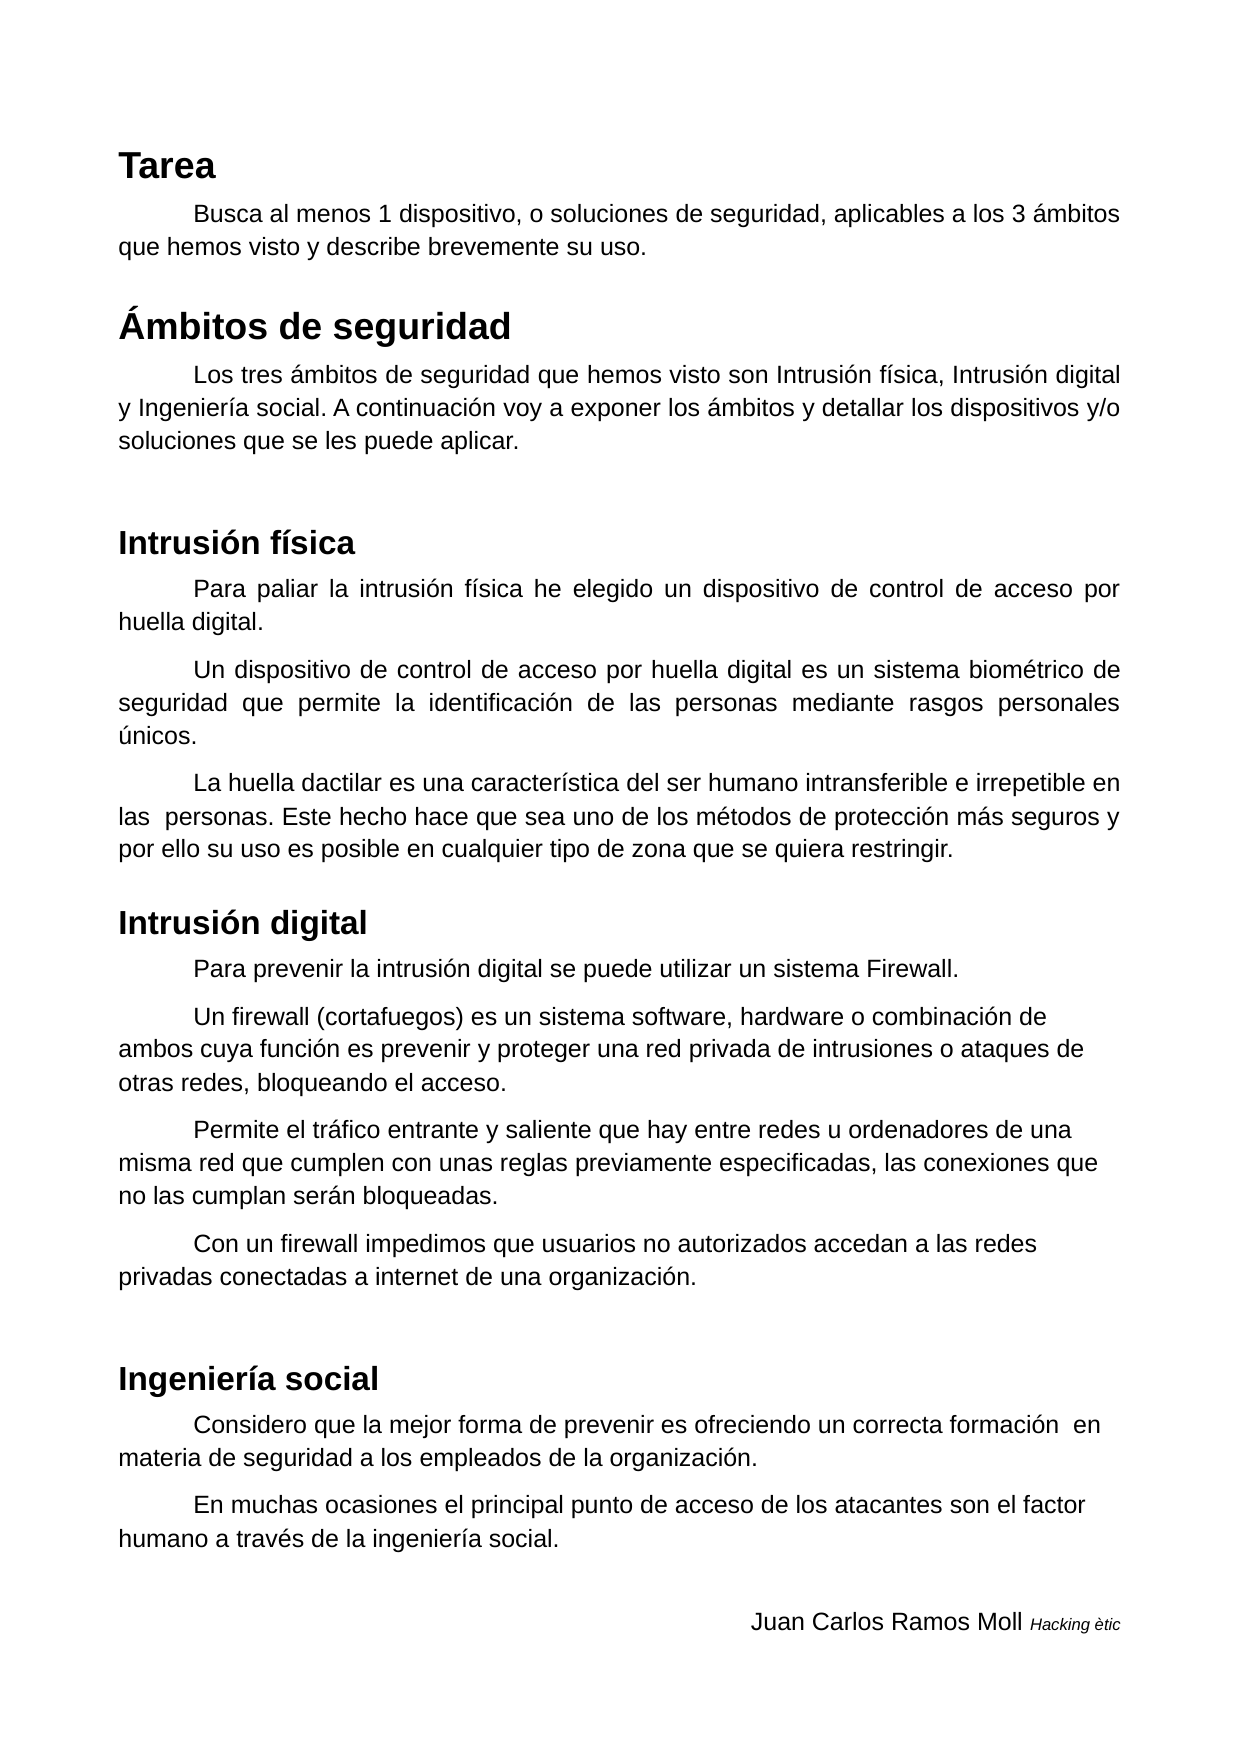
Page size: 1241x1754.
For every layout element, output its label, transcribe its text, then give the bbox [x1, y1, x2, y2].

subtitle Intrusión física [118, 523, 1122, 562]
text Un firewall (cortafuegos) es un sistema software, hardware o combinación de ambos cuya función es prevenir y proteger una red privada de intrusiones o ataques de otras redes, bloqueando el acceso. [118, 1001, 1122, 1096]
subtitle Ámbitos de seguridad [118, 304, 1122, 347]
subtitle Ingeniería social [118, 1359, 1122, 1397]
text Para prevenir la intrusión digital se puede utilizar un sistema Firewall. [118, 954, 1122, 983]
text Un dispositivo de control de acceso por huella digital es un sistema biométrico de seguridad que permite la identificación de las personas mediante rasgos personales únicos. [118, 655, 1122, 749]
subtitle Tarea [118, 143, 1122, 186]
subtitle Intrusión digital [118, 903, 1122, 941]
text Permite el tráfico entrante y saliente que hay entre redes u ordenadores de una misma red que cumplen con unas reglas previamente especificadas, las conexiones que no las cumplan serán bloqueadas. [118, 1115, 1122, 1210]
text Busca al menos 1 dispositivo, o soluciones de seguridad, aplicables a los 3 ámbitos que hemos visto y describe brevemente su uso. [118, 199, 1122, 261]
text En muchas ocasiones el principal punto de acceso de los atacantes son el factor humano a través de la ingeniería social. [118, 1491, 1122, 1552]
text La huella dactilar es una característica del ser humano intransferible e irrepetible en las personas. Este hecho hace que sea uno de los métodos de protección más seguros y por ello su uso es posible en cualquier tipo de zona que se quiera restringir. [118, 768, 1122, 863]
text Con un firewall impedimos que usuarios no autorizados accedan a las redes privadas conectadas a internet de una organización. [118, 1229, 1122, 1291]
text Para paliar la intrusión física he elegido un dispositivo de control de acceso por huella digital. [118, 574, 1122, 636]
text Considero que la mejor forma de prevenir es ofreciendo un correcta formación en materia de seguridad a los empleados de la organización. [118, 1410, 1122, 1472]
text Los tres ámbitos de seguridad que hemos visto son Intrusión física, Intrusión digital y Ingeniería social. A continuación voy a exponer los ámbitos y detallar los dispositivos y/o soluciones que se les puede aplicar. [118, 360, 1122, 455]
